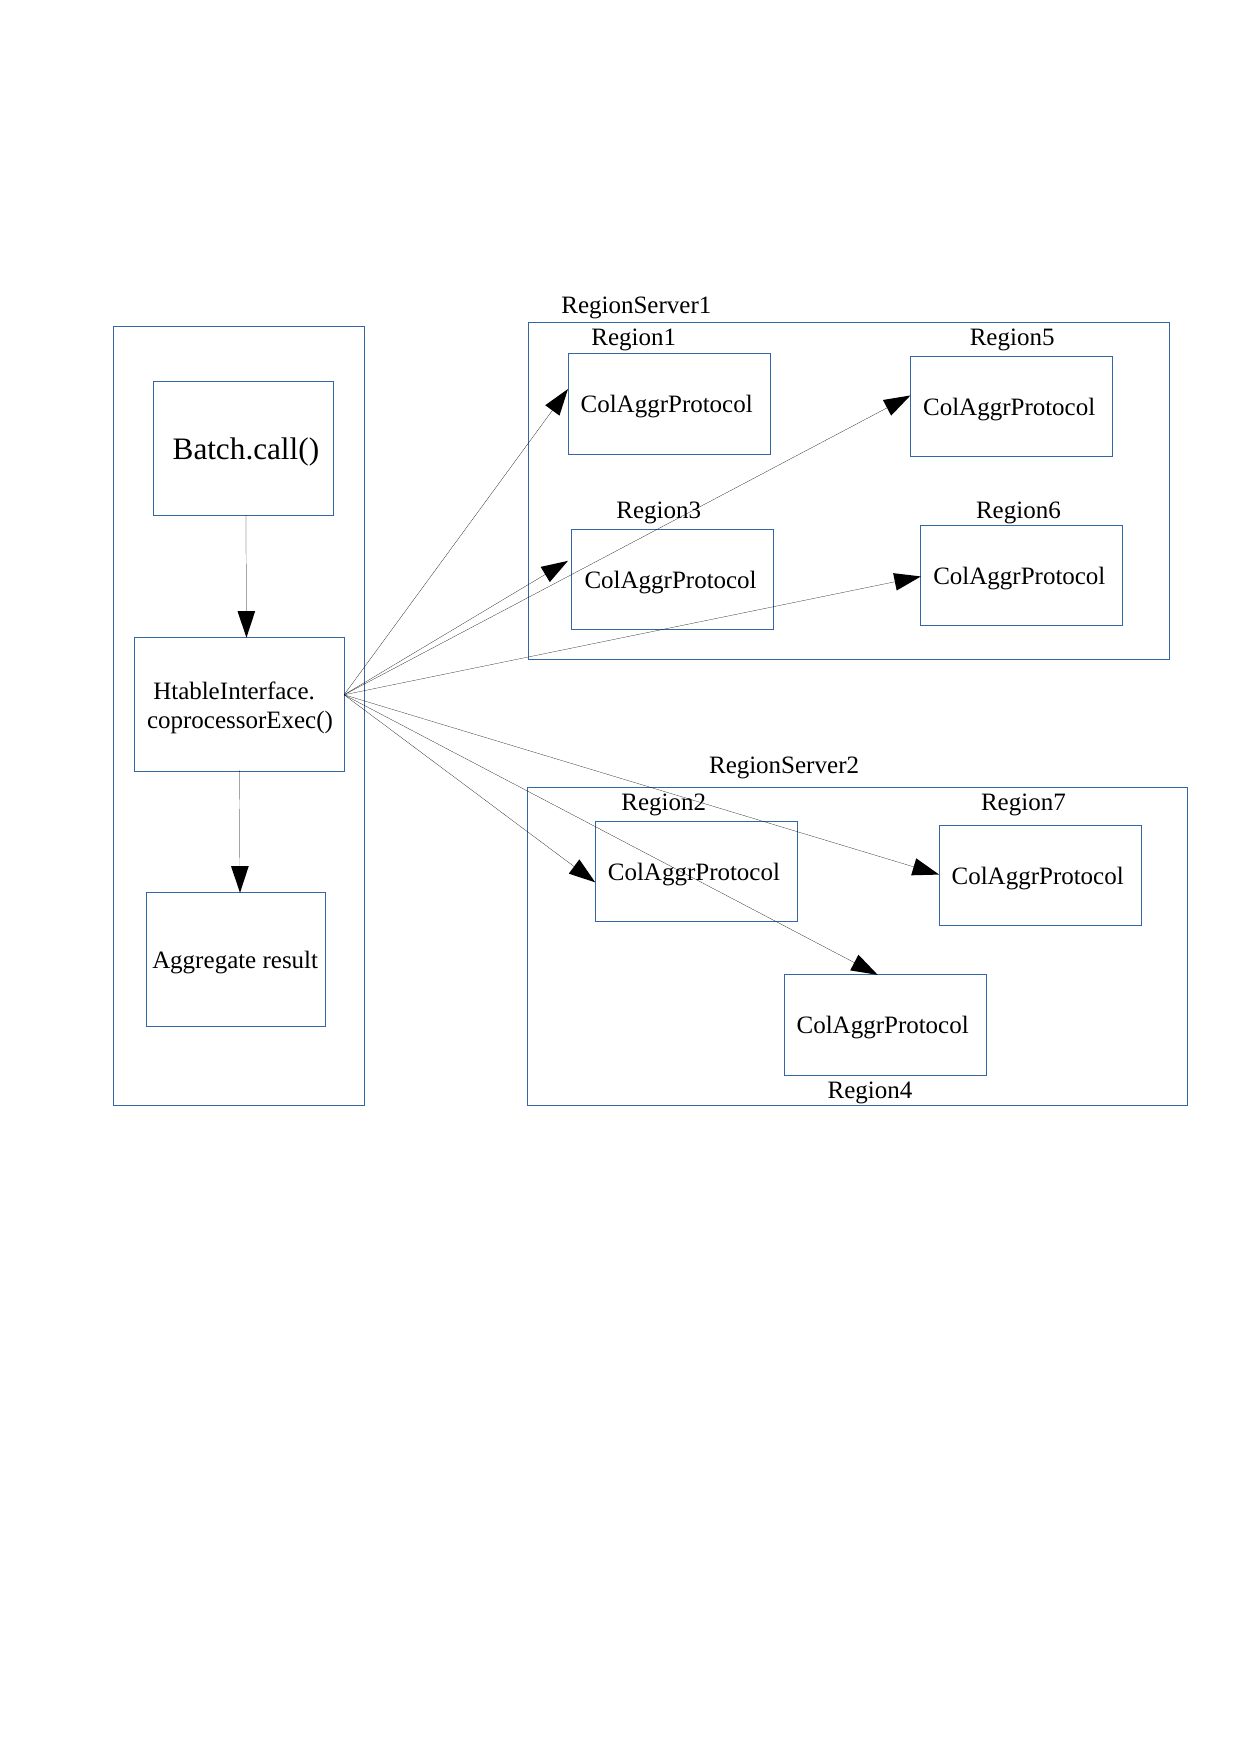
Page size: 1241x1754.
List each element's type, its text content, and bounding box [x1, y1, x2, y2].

text RegionServer2 [534, 751, 1122, 779]
text RegionServer1 [118, 291, 1122, 319]
text [454, 751, 619, 779]
text [365, 751, 455, 779]
text [421, 751, 502, 779]
